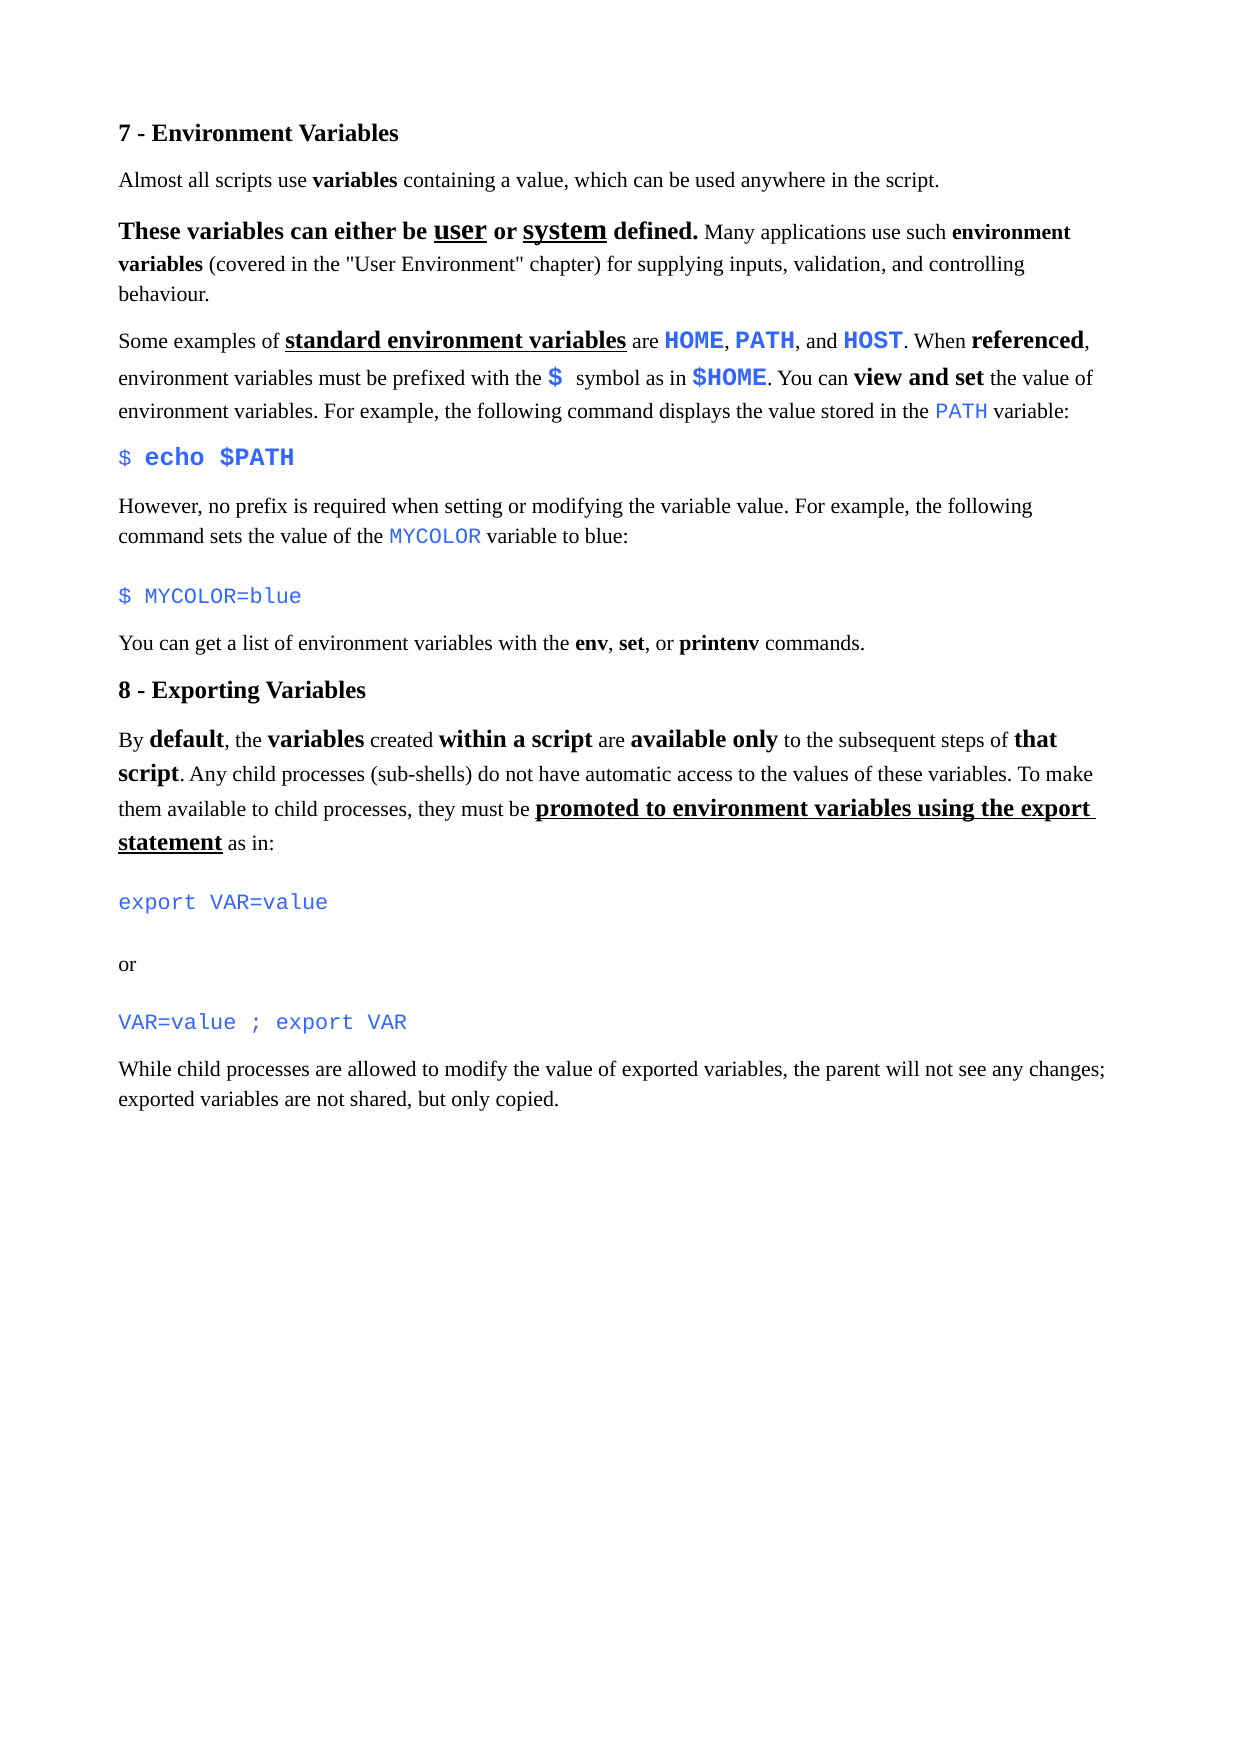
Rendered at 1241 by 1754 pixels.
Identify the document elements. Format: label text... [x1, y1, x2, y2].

text 7 - Environment Variables [118, 118, 1122, 147]
text 8 - Exporting Variables [118, 675, 1122, 703]
text However, no prefix is required when setting or modifying the variable value. For example, the following command sets the value of the MYCOLOR variable to blue: $ MYCOLOR=blue [118, 493, 1122, 610]
text These variables can either be user or system defined. Many applications use such environment variables (covered in the "User Environment" chapter) for supplying inputs, validation, and controlling behaviour. [118, 212, 1122, 306]
text By default, the variables created within a script are available only to the subsequent steps of that script. Any child processes (sub-shells) do not have automatic access to the values of these variables. To make them available to child processes, they must be promoted to environment variables using the export statement as in: export VAR=value or VAR=value ; export VAR [118, 724, 1122, 1036]
text You can get a list of environment variables with the env, set, or printenv commands. [118, 630, 1122, 655]
text While child processes are allowed to modify the value of exported variables, the parent will not see any changes; exported variables are not shared, but only copied. [118, 1056, 1122, 1111]
text $ echo $PATH [118, 445, 1122, 473]
text Almost all scripts use variables containing a value, which can be used anywhere in the script. [118, 167, 1122, 192]
text Some examples of standard environment variables are HOME, PATH, and HOST. When referenced, environment variables must be prefixed with the $ symbol as in $HOME. You can view and set the value of environment variables. For example, the following command displays the value stored in the PATH variable: [118, 326, 1122, 425]
